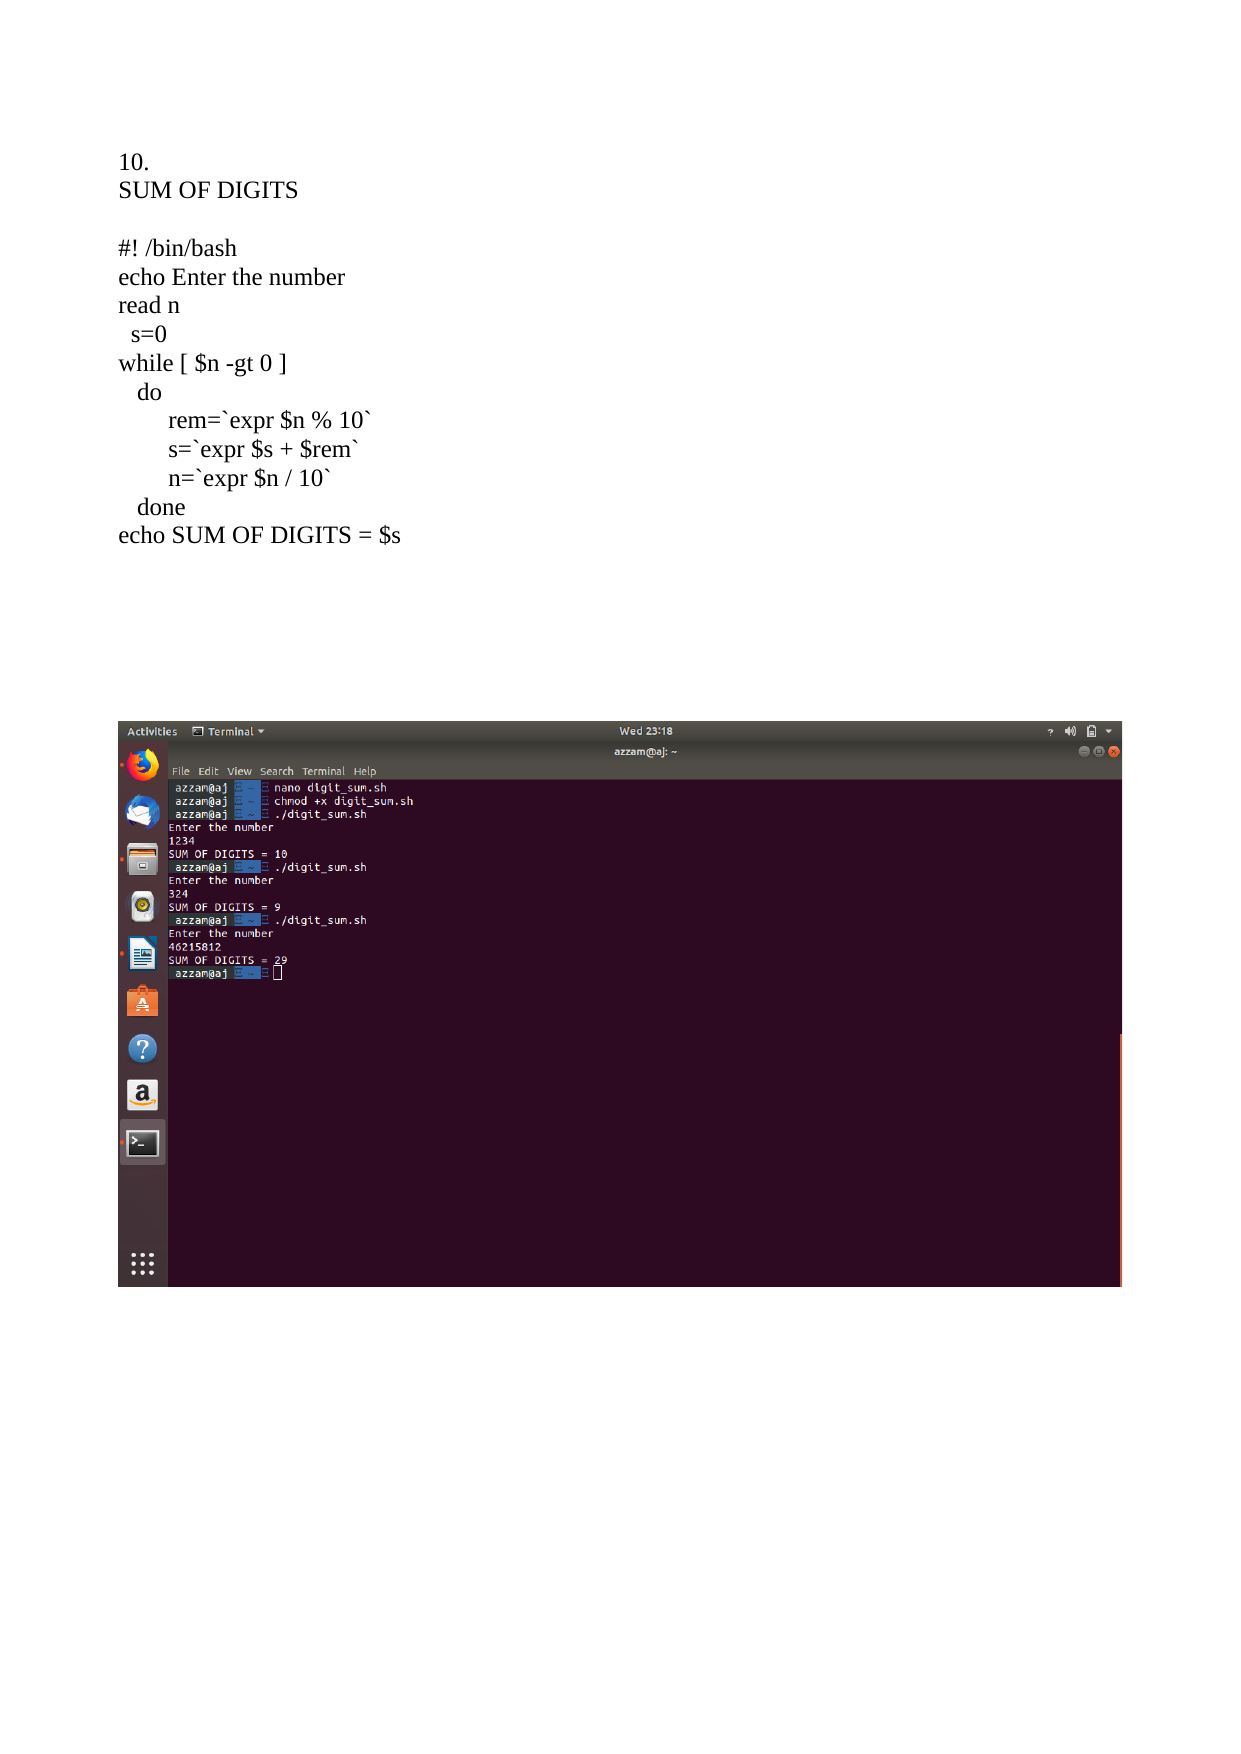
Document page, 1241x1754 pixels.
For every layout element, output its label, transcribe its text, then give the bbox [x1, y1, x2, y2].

text done [118, 492, 1122, 521]
text echo Enter the number [118, 262, 1122, 291]
text #! /bin/bash [118, 233, 1122, 262]
picture [118, 721, 1123, 1287]
text n=`expr $n / 10` [118, 463, 1122, 492]
text echo SUM OF DIGITS = $s [118, 521, 1122, 549]
text s=0 [118, 319, 1122, 348]
text while [ $n -gt 0 ] [118, 348, 1122, 377]
text read n [118, 291, 1122, 319]
text do [118, 377, 1122, 406]
text rem=`expr $n % 10` [118, 406, 1122, 434]
text SUM OF DIGITS [118, 176, 1122, 204]
text 10. [118, 147, 1122, 176]
text s=`expr $s + $rem` [118, 434, 1122, 463]
